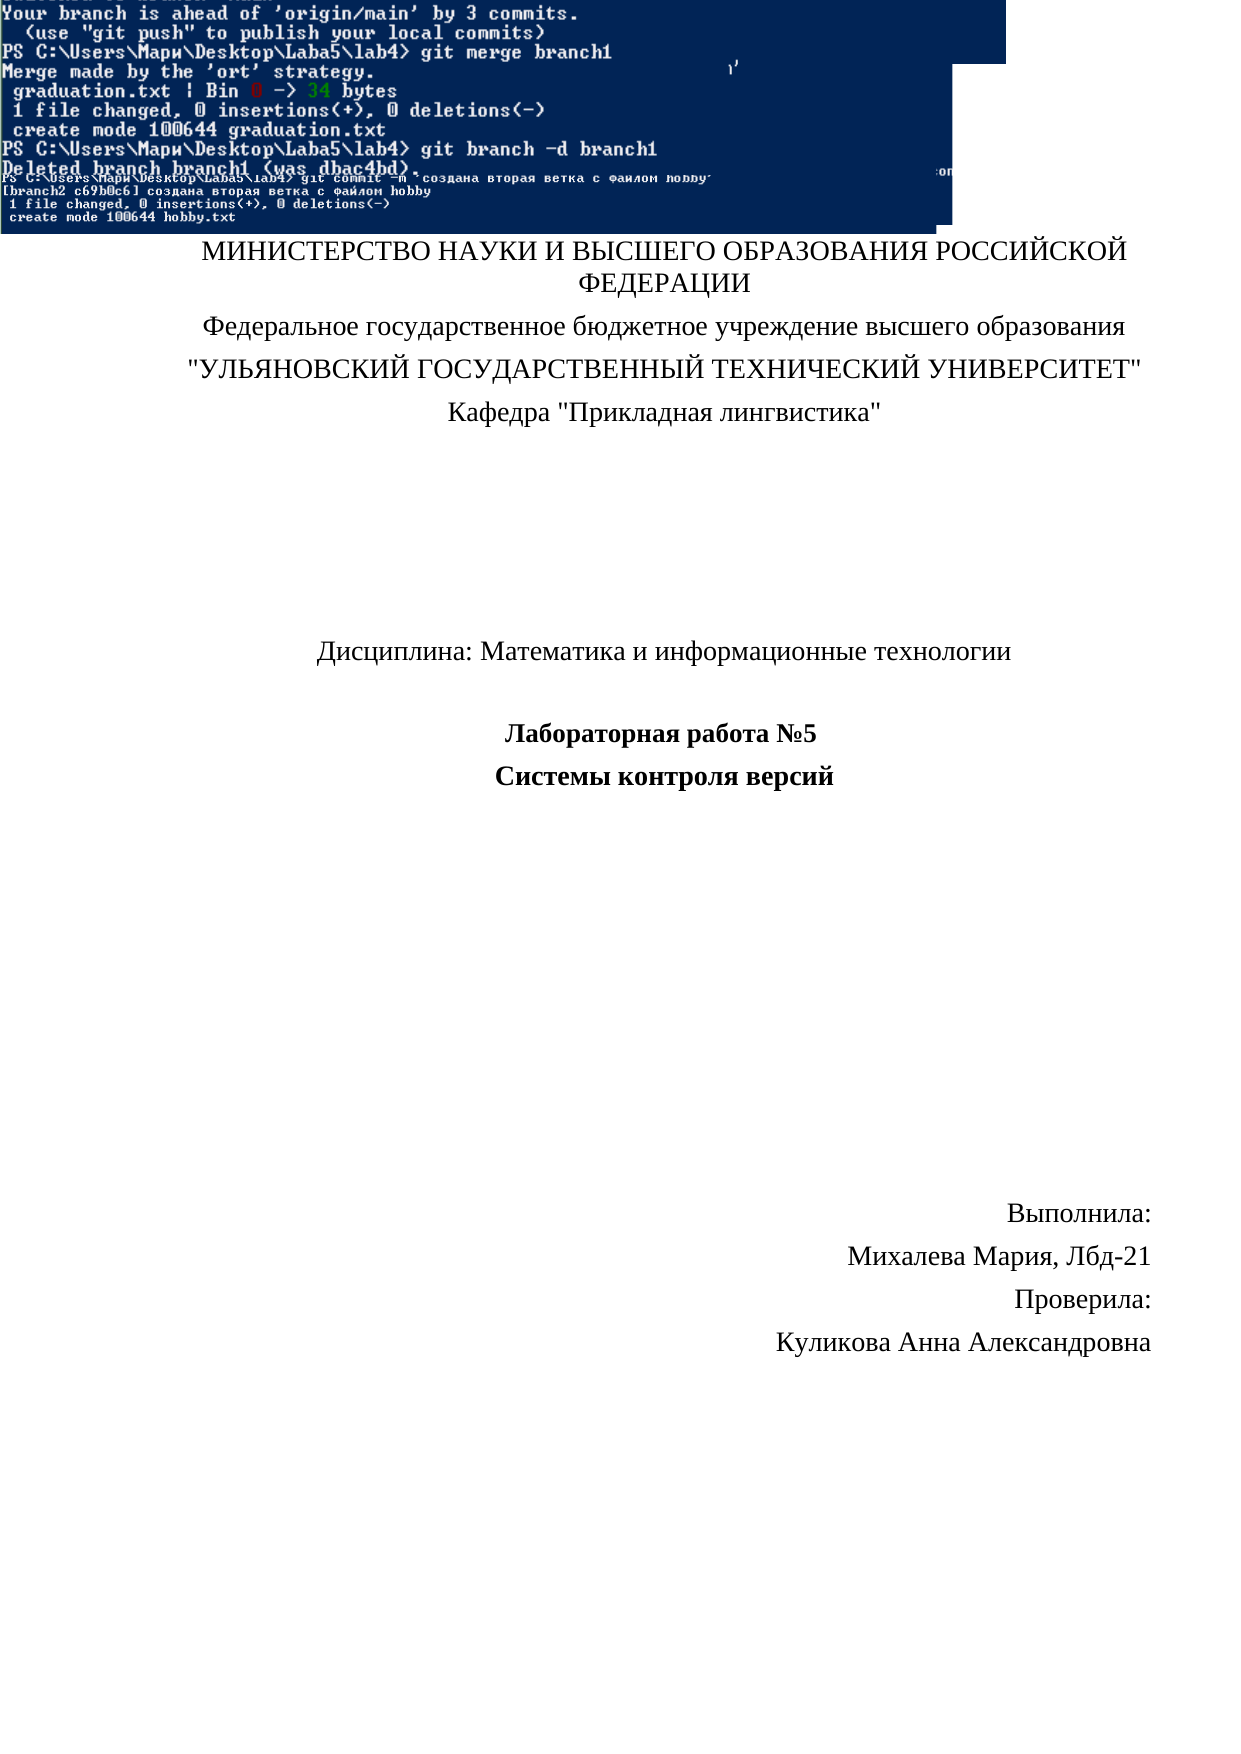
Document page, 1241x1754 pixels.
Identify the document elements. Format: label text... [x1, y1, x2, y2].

picture [0, 0, 1006, 234]
text Кафедра "Прикладная лингвистика" [177, 395, 1152, 427]
text Системы контроля версий [177, 759, 1152, 792]
text Лабораторная работа №5 [177, 717, 1152, 749]
text "УЛЬЯНОВСКИЙ ГОСУДАРСТВЕННЫЙ ТЕХНИЧЕСКИЙ УНИВЕРСИТЕТ" [177, 352, 1152, 384]
text Федеральное государственное бюджетное учреждение высшего образования [177, 309, 1152, 341]
text Дисциплина: Математика и информационные технологии [177, 634, 1152, 667]
text МИНИСТЕРСТВО НАУКИ И ВЫСШЕГО ОБРАЗОВАНИЯ РОССИЙСКОЙ ФЕДЕРАЦИИ [177, 128, 1152, 299]
text Михалева Мария, Лбд-21 [177, 1239, 1152, 1272]
text Проверила: [177, 1282, 1152, 1314]
text Куликова Анна Александровна [177, 1325, 1152, 1358]
text Выполнила: [177, 1196, 1152, 1228]
